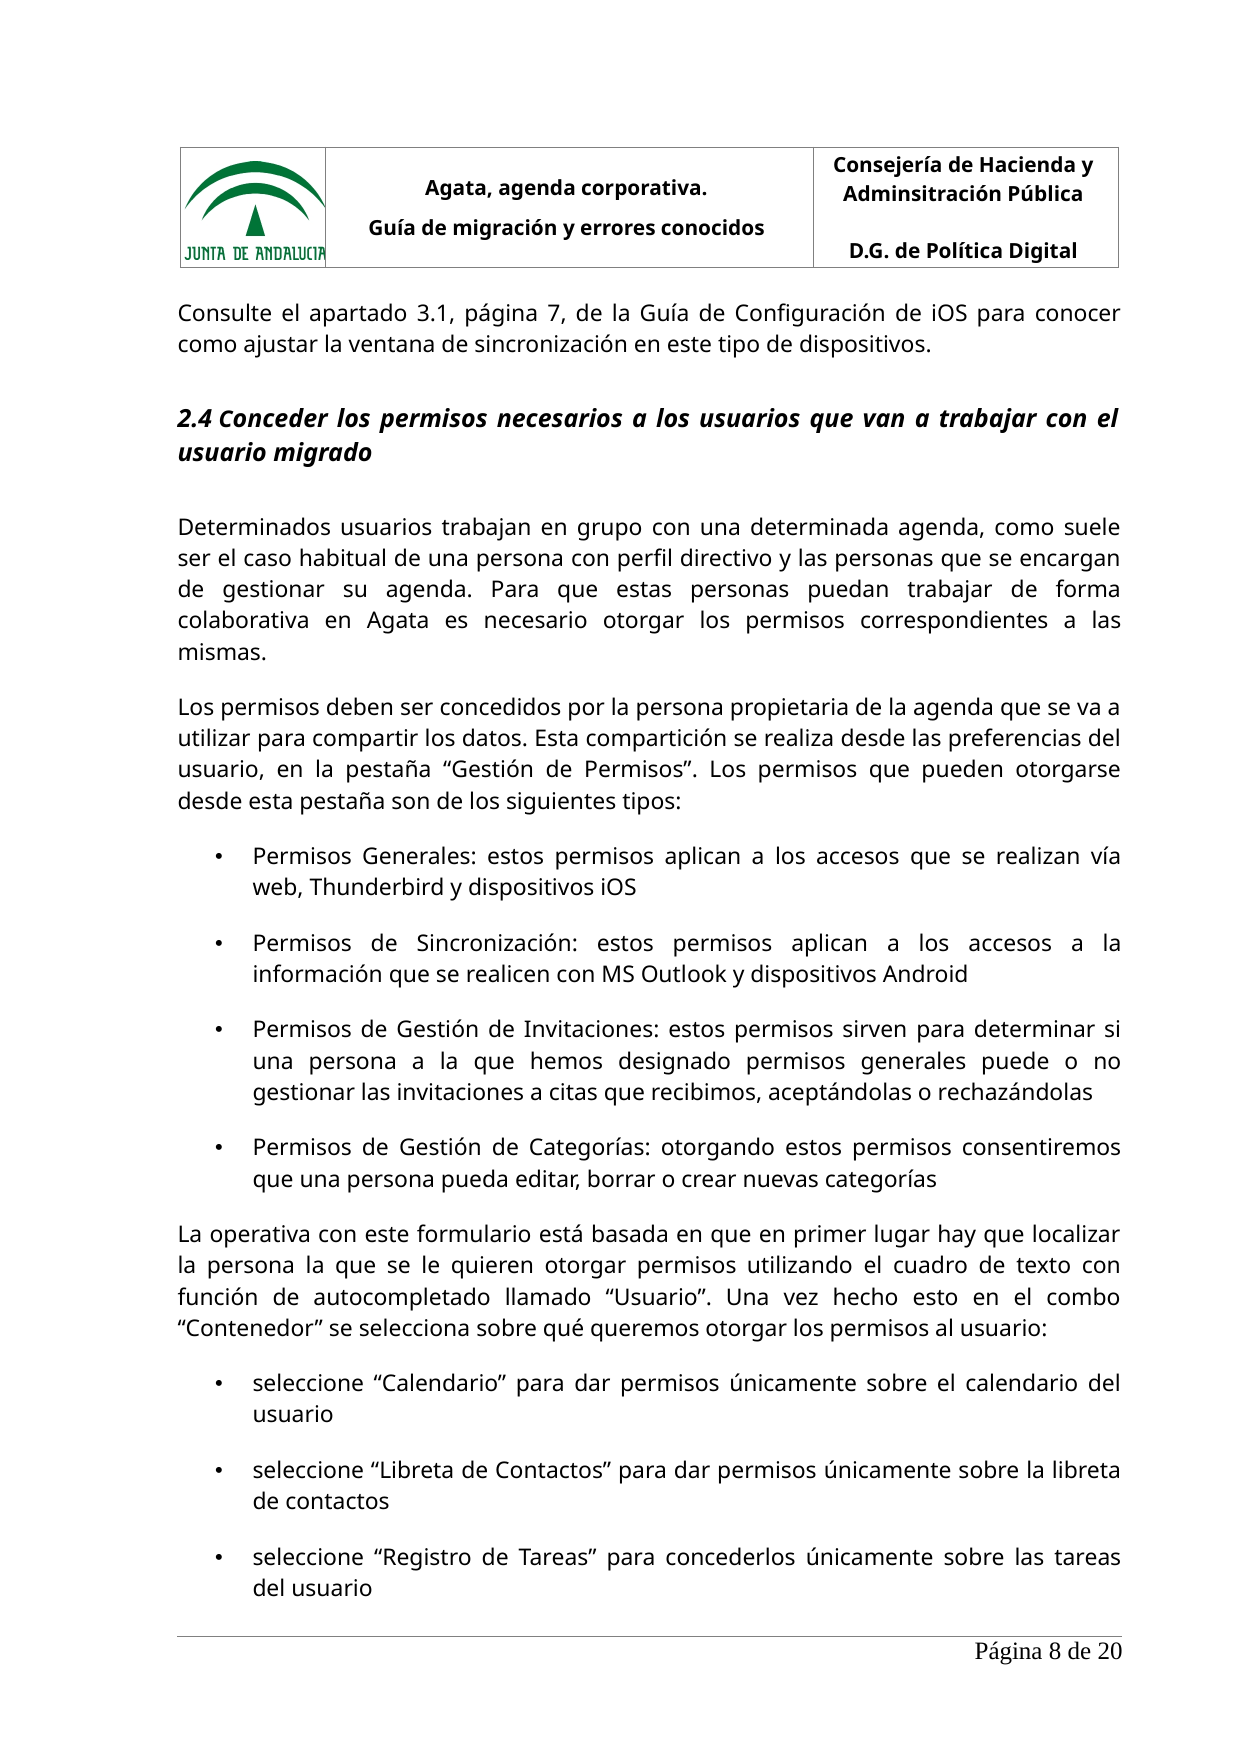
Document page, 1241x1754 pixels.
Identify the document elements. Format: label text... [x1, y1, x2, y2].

text La operativa con este formulario está basada en que en primer lugar hay que localizar la persona la que se le quieren otorgar permisos utilizando el cuadro de texto con función de autocompletado llamado “Usuario”. Una vez hecho esto en el combo “Contenedor” se selecciona sobre qué queremos otorgar los permisos al usuario: [177, 1218, 1122, 1343]
picture [184, 161, 325, 260]
text Consulte el apartado 3.1, página 7, de la Guía de Configuración de iOS para conocer como ajustar la ventana de sincronización en este tipo de dispositivos. [177, 297, 1122, 359]
list seleccione “Calendario” para dar permisos únicamente sobre el calendario del usuario [215, 1367, 1122, 1429]
list seleccione “Libreta de Contactos” para dar permisos únicamente sobre la libreta de contactos [215, 1454, 1122, 1516]
list seleccione “Registro de Tareas” para concederlos únicamente sobre las tareas del usuario [215, 1540, 1122, 1603]
text Los permisos deben ser concedidos por la persona propietaria de la agenda que se va a utilizar para compartir los datos. Esta compartición se realiza desde las preferencias del usuario, en la pestaña “Gestión de Permisos”. Los permisos que pueden otorgarse desde esta pestaña son de los siguientes tipos: [177, 691, 1122, 816]
subtitle Conceder los permisos necesarios a los usuarios que van a trabajar con el usuario migrado [177, 401, 1122, 469]
list Permisos de Sincronización: estos permisos aplican a los accesos a la información que se realicen con MS Outlook y dispositivos Android [215, 927, 1122, 989]
list Permisos Generales: estos permisos aplican a los accesos que se realizan vía web, Thunderbird y dispositivos iOS [215, 840, 1122, 902]
list Permisos de Gestión de Invitaciones: estos permisos sirven para determinar si una persona a la que hemos designado permisos generales puede o no gestionar las invitaciones a citas que recibimos, aceptándolas o rechazándolas [215, 1013, 1122, 1107]
list Permisos de Gestión de Categorías: otorgando estos permisos consentiremos que una persona pueda editar, borrar o crear nuevas categorías [215, 1131, 1122, 1194]
text Determinados usuarios trabajan en grupo con una determinada agenda, como suele ser el caso habitual de una persona con perfil directivo y las personas que se encargan de gestionar su agenda. Para que estas personas puedan trabajar de forma colaborativa en Agata es necesario otorgar los permisos correspondientes a las mismas. [177, 510, 1122, 667]
